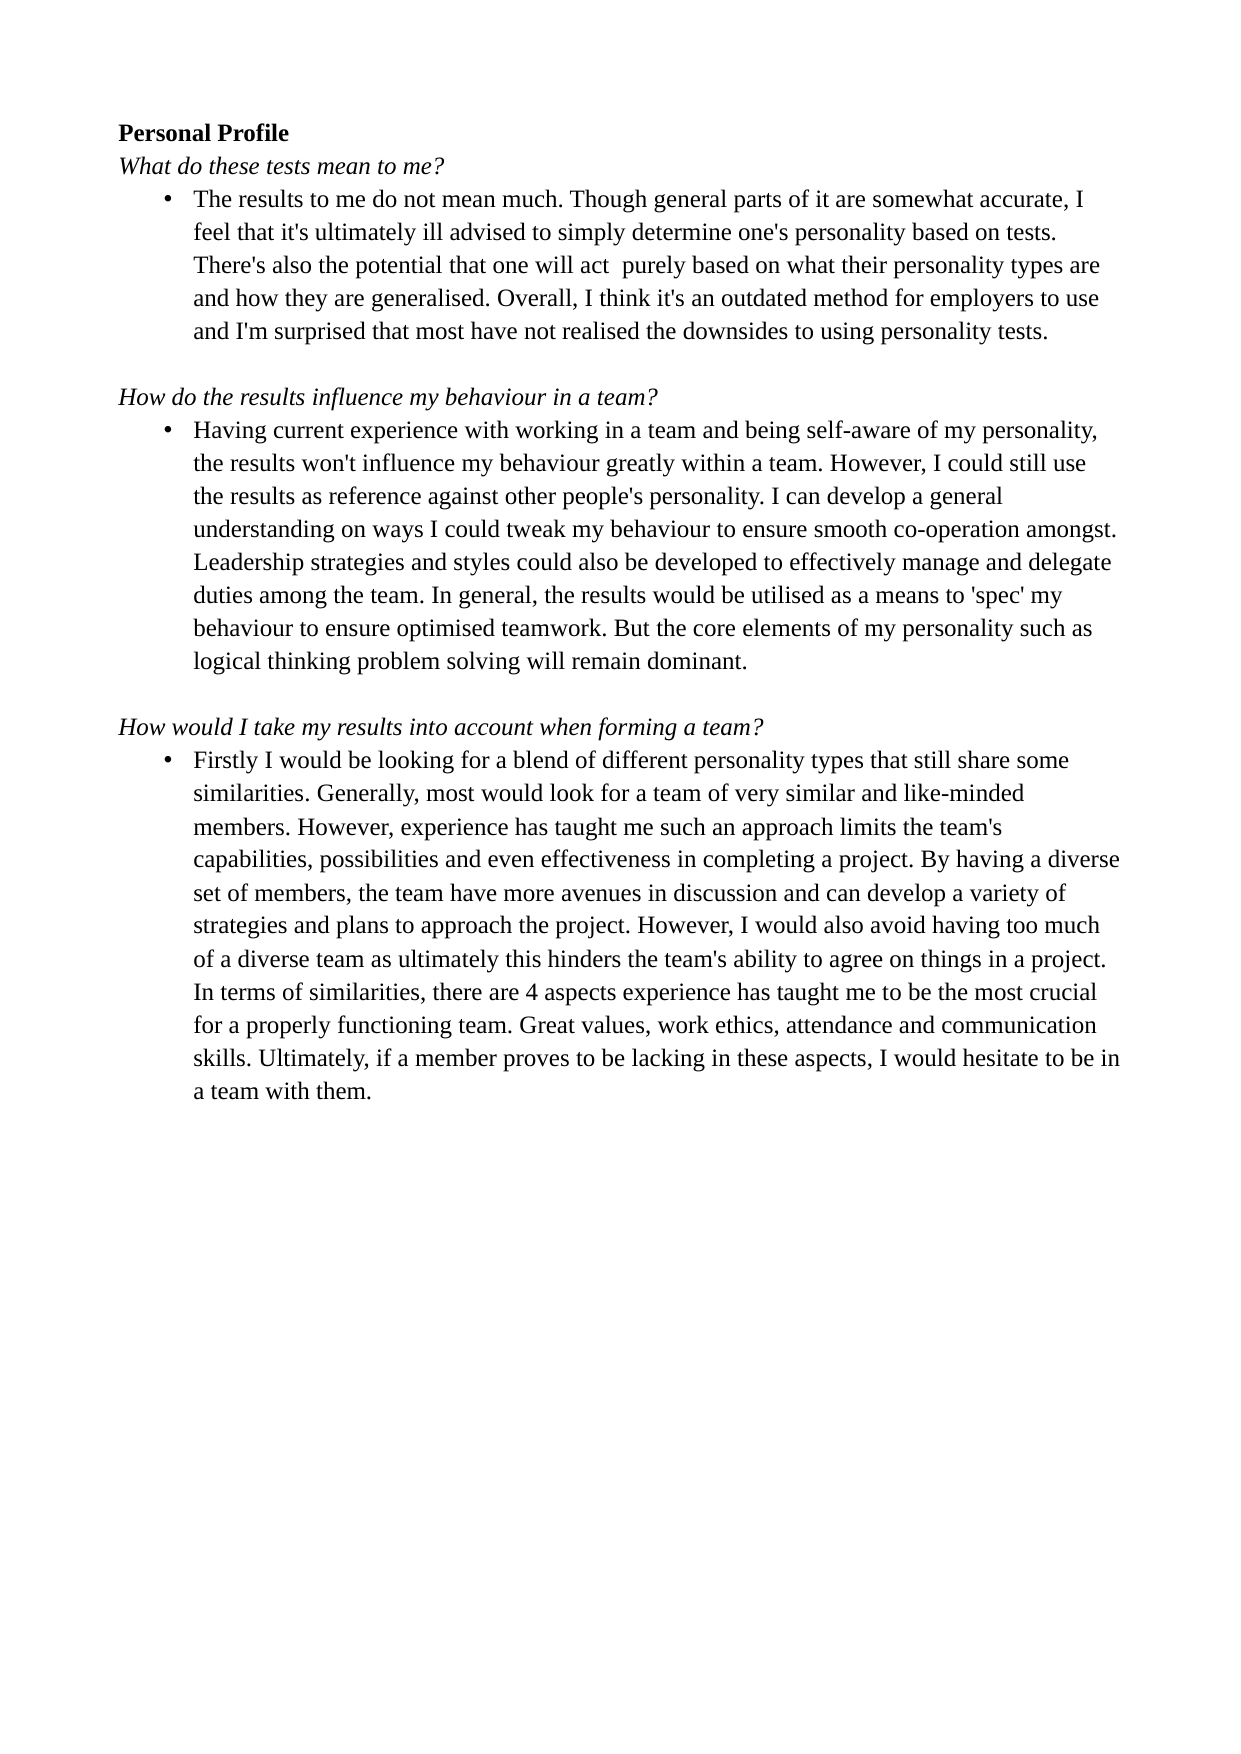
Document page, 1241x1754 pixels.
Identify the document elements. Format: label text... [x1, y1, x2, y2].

list Firstly I would be looking for a blend of different personality types that still share some similarities. Generally, most would look for a team of very similar and like-minded members. However, experience has taught me such an approach limits the team's capabilities, possibilities and even effectiveness in completing a project. By having a diverse set of members, the team have more avenues in discussion and can develop a variety of strategies and plans to approach the project. However, I would also avoid having too much of a diverse team as ultimately this hinders the team's ability to agree on things in a project. In terms of similarities, there are 4 aspects experience has taught me to be the most crucial for a properly functioning team. Great values, work ethics, attendance and communication skills. Ultimately, if a member proves to be lacking in these aspects, I would hesitate to be in a team with them. [193, 746, 1122, 1104]
list How do the results influence my behaviour in a team? [118, 382, 1122, 411]
list How would I take my results into account when forming a team? [118, 712, 1122, 741]
text Personal Profile [118, 118, 1122, 147]
list Having current experience with working in a team and being self-aware of my personality, the results won't influence my behaviour greatly within a team. However, I could still use the results as reference against other people's personality. I can develop a general understanding on ways I could tweak my behaviour to ensure smooth co-operation amongst. Leadership strategies and styles could also be developed to effectively manage and delegate duties among the team. In general, the results would be utilised as a means to 'spec' my behaviour to ensure optimised teamwork. But the core elements of my personality such as logical thinking problem solving will remain dominant. [193, 415, 1122, 675]
list The results to me do not mean much. Though general parts of it are somewhat accurate, I feel that it's ultimately ill advised to simply determine one's personality based on tests. There's also the potential that one will act purely based on what their personality types are and how they are generalised. Overall, I think it's an outdated method for employers to use and I'm surprised that most have not realised the downsides to using personality tests. [193, 184, 1122, 345]
list What do these tests mean to me? [118, 151, 1122, 180]
